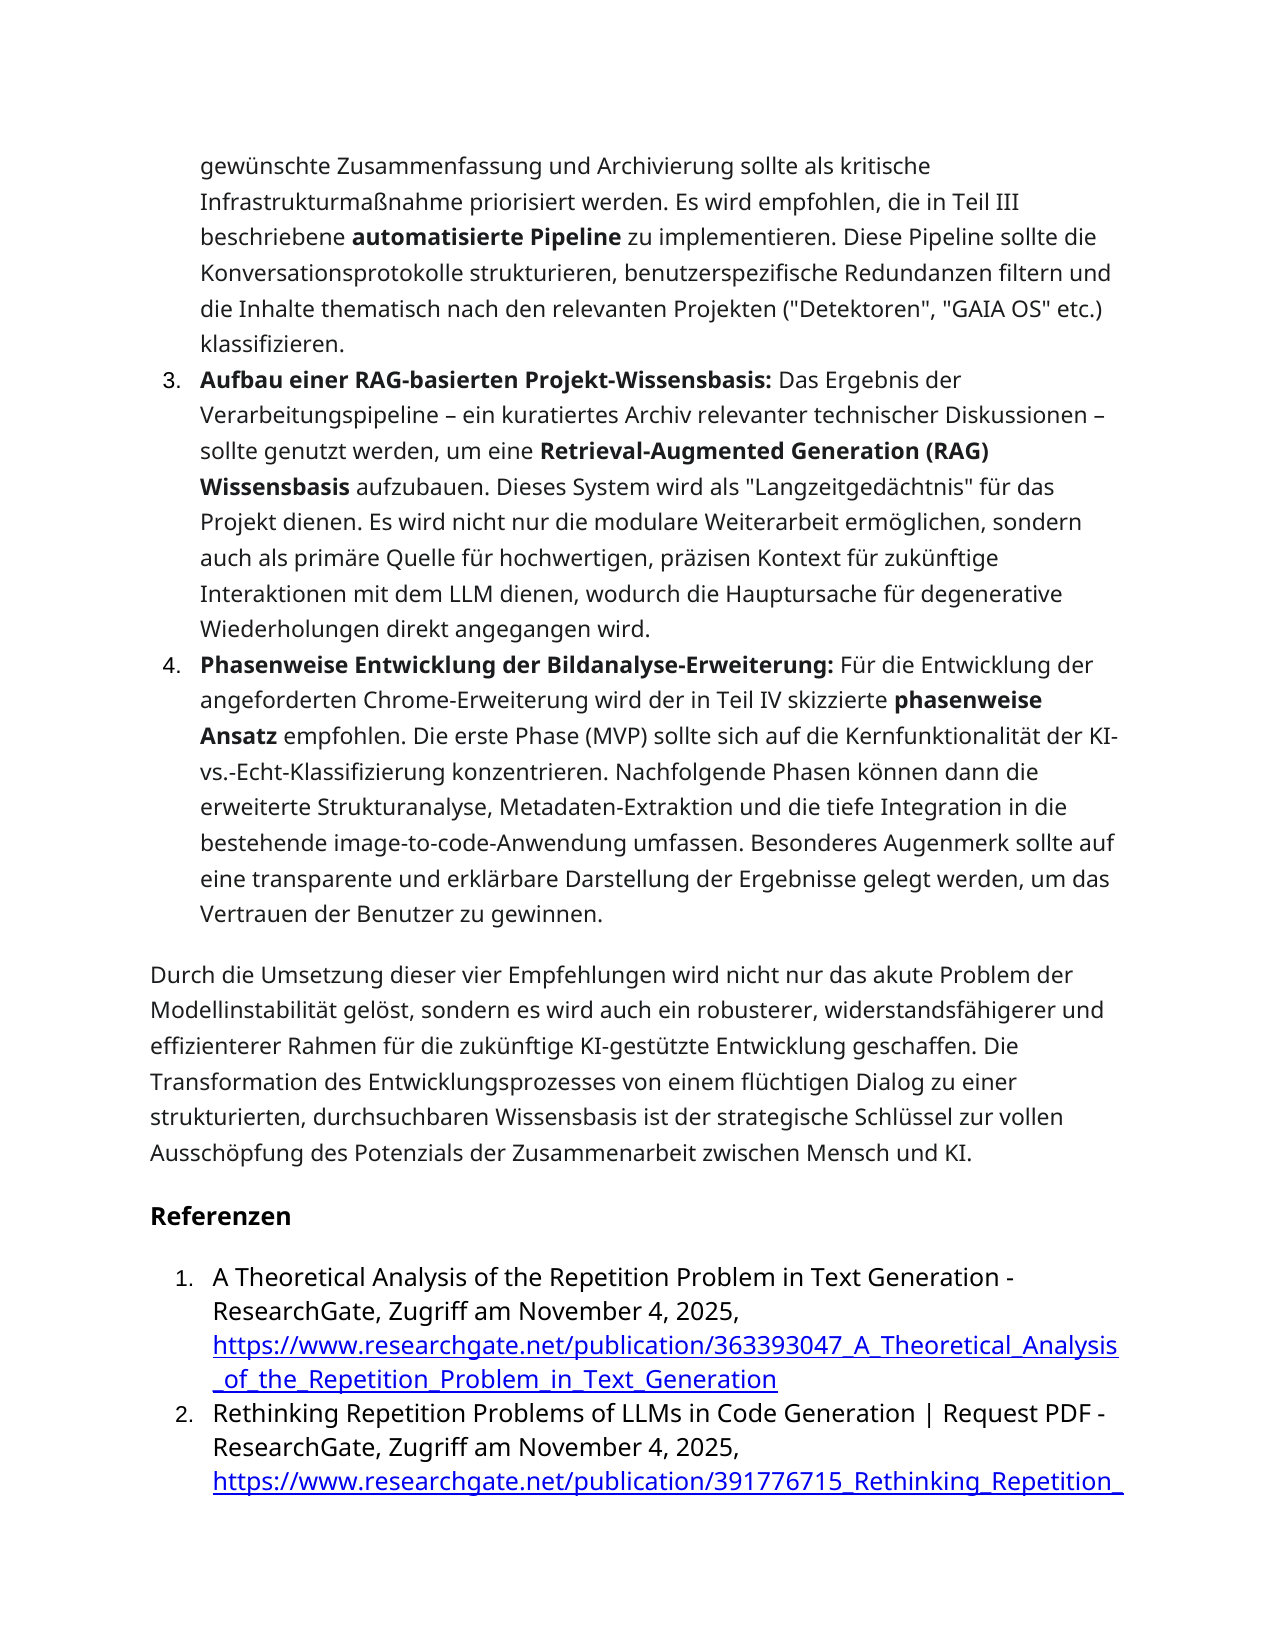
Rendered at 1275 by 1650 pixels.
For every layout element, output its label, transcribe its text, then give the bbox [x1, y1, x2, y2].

list gewünschte Zusammenfassung und Archivierung sollte als kritische Infrastrukturmaßnahme priorisiert werden. Es wird empfohlen, die in Teil III beschriebene automatisierte Pipeline zu implementieren. Diese Pipeline sollte die Konversationsprotokolle strukturieren, benutzerspezifische Redundanzen filtern und die Inhalte thematisch nach den relevanten Projekten ("Detektoren", "GAIA OS" etc.) klassifizieren. [162, 150, 1125, 359]
list Aufbau einer RAG-basierten Projekt-Wissensbasis: Das Ergebnis der Verarbeitungspipeline – ein kuratiertes Archiv relevanter technischer Diskussionen – sollte genutzt werden, um eine Retrieval-Augmented Generation (RAG) Wissensbasis aufzubauen. Dieses System wird als "Langzeitgedächtnis" für das Projekt dienen. Es wird nicht nur die modulare Weiterarbeit ermöglichen, sondern auch als primäre Quelle für hochwertigen, präzisen Kontext für zukünftige Interaktionen mit dem LLM dienen, wodurch die Hauptursache für degenerative Wiederholungen direkt angegangen wird. [162, 364, 1125, 644]
text Durch die Umsetzung dieser vier Empfehlungen wird nicht nur das akute Problem der Modellinstabilität gelöst, sondern es wird auch ein robusterer, widerstandsfähigerer und effizienterer Rahmen für die zukünftige KI-gestützte Entwicklung geschaffen. Die Transformation des Entwicklungsprozesses von einem flüchtigen Dialog zu einer strukturierten, durchsuchbaren Wissensbasis ist der strategische Schlüssel zur vollen Ausschöpfung des Potenzials der Zusammenarbeit zwischen Mensch und KI. [150, 959, 1125, 1168]
list A Theoretical Analysis of the Repetition Problem in Text Generation - ResearchGate, Zugriff am November 4, 2025, https://www.researchgate.net/publication/363393047_A_Theoretical_Analysis_of_the_Repetition_Problem_in_Text_Generation [175, 1260, 1125, 1396]
subtitle Referenzen [150, 1199, 1125, 1233]
list Phasenweise Entwicklung der Bildanalyse-Erweiterung: Für die Entwicklung der angeforderten Chrome-Erweiterung wird der in Teil IV skizzierte phasenweise Ansatz empfohlen. Die erste Phase (MVP) sollte sich auf die Kernfunktionalität der KI-vs.-Echt-Klassifizierung konzentrieren. Nachfolgende Phasen können dann die erweiterte Strukturanalyse, Metadaten-Extraktion und die tiefe Integration in die bestehende image-to-code-Anwendung umfassen. Besonderes Augenmerk sollte auf eine transparente und erklärbare Darstellung der Ergebnisse gelegt werden, um das Vertrauen der Benutzer zu gewinnen. [162, 649, 1125, 929]
list Rethinking Repetition Problems of LLMs in Code Generation | Request PDF - ResearchGate, Zugriff am November 4, 2025, https://www.researchgate.net/publication/391776715_Rethinking_Repetition_ [175, 1396, 1125, 1498]
